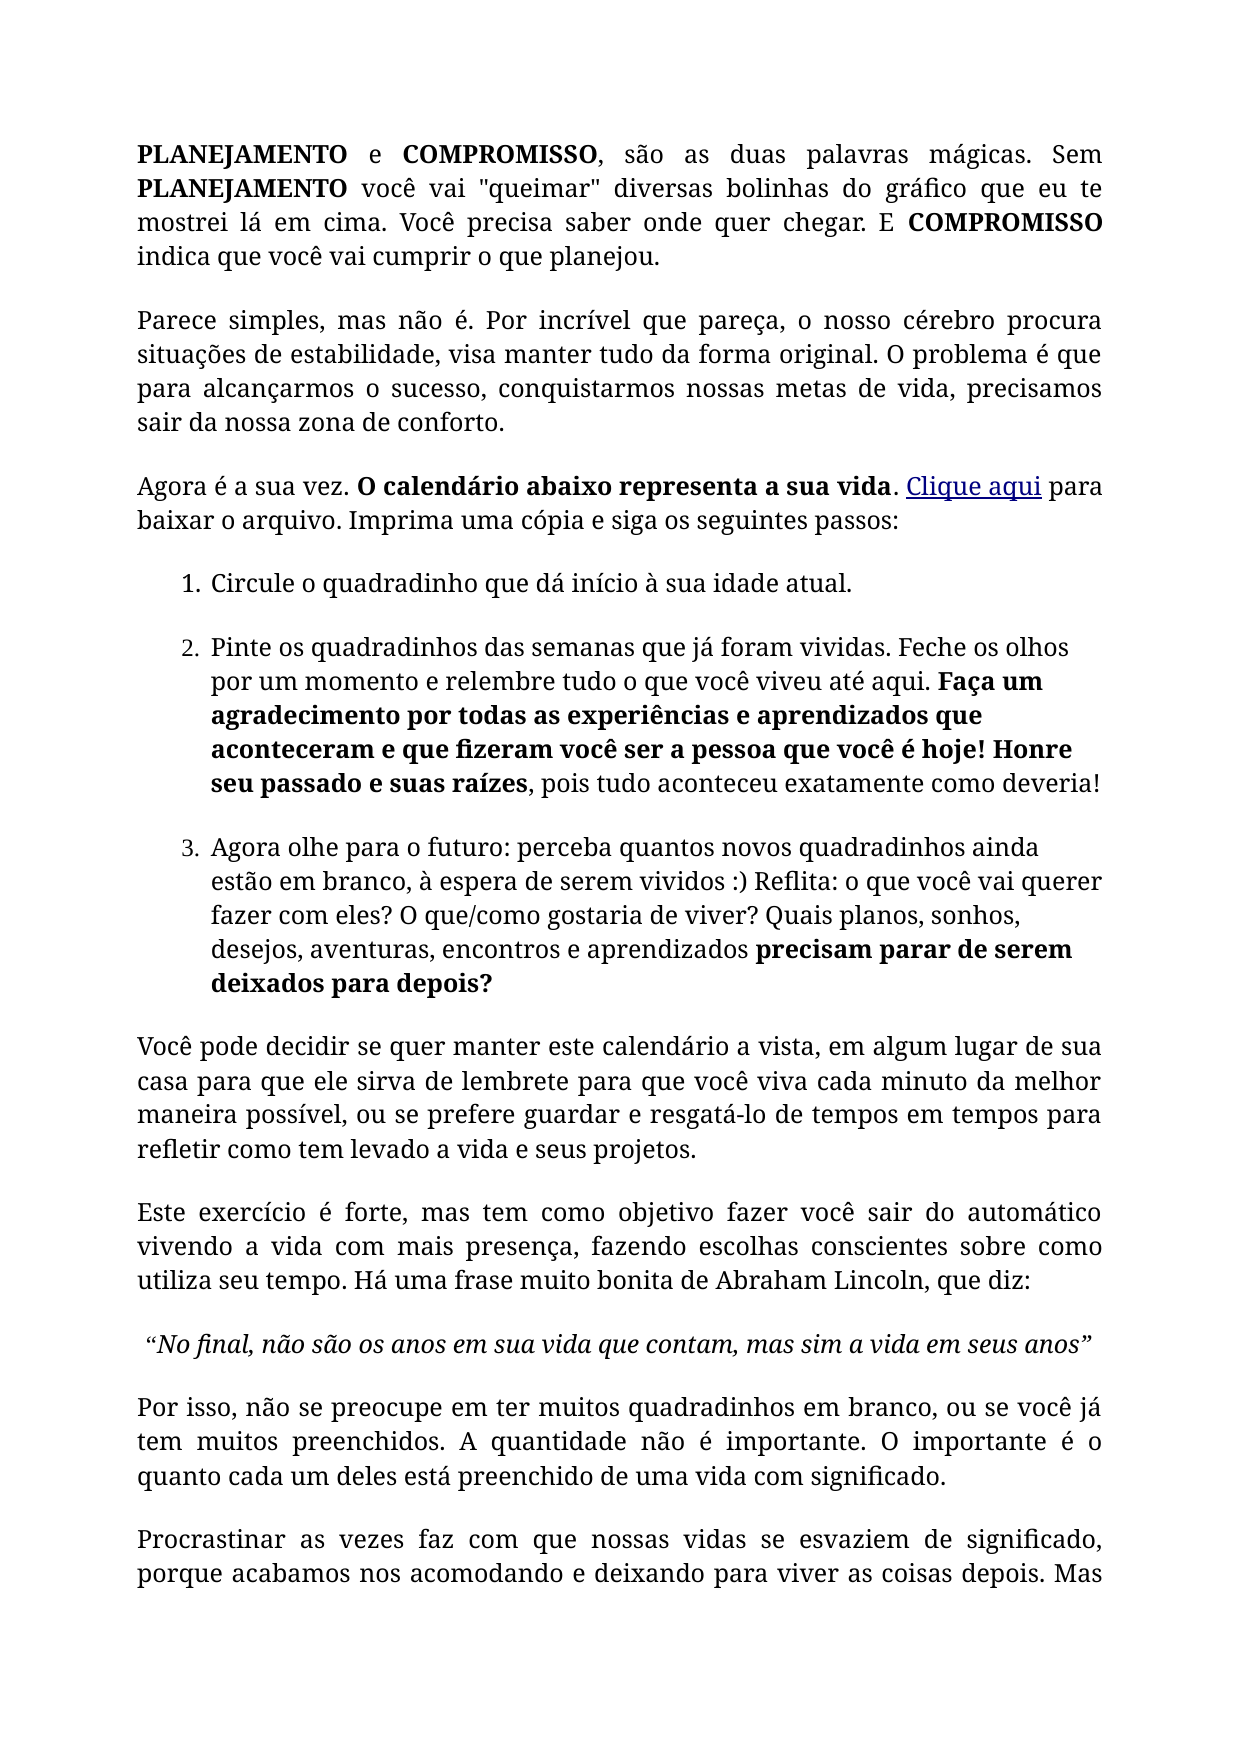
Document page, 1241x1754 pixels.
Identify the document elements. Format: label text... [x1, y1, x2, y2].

table_header PLANEJAMENTO e COMPROMISSO, são as duas palavras mágicas. Sem PLANEJAMENTO você vai "queimar" diversas bolinhas do gráfico que eu te mostrei lá em cima. Você precisa saber onde quer chegar. E COMPROMISSO indica que você vai cumprir o que planejou. Parece simples, mas não é. Por incrível que pareça, o nosso cérebro procura situações de estabilidade, visa manter tudo da forma original. O problema é que para alcançarmos o sucesso, conquistarmos nossas metas de vida, precisamos sair da nossa zona de conforto. Agora é a sua vez. O calendário abaixo representa a sua vida. Clique aqui para baixar o arquivo. Imprima uma cópia e siga os seguintes passos: Circule o quadradinho que dá início à sua idade atual. Pinte os quadradinhos das semanas que já foram vividas. Feche os olhos por um momento e relembre tudo o que você viveu até aqui. Faça um agradecimento por todas as experiências e aprendizados que aconteceram e que fizeram você ser a pessoa que você é hoje! Honre seu passado e suas raízes, pois tudo aconteceu exatamente como deveria! Agora olhe para o futuro: perceba quantos novos quadradinhos ainda estão em branco, à espera de serem vividos :) Reflita: o que você vai querer fazer com eles? O que/como gostaria de viver? Quais planos, sonhos, desejos, aventuras, encontros e aprendizados precisam parar de serem deixados para depois? Você pode decidir se quer manter este calendário a vista, em algum lugar de sua casa para que ele sirva de lembrete para que você viva cada minuto da melhor maneira possível, ou se prefere guardar e resgatá-lo de tempos em tempos para refletir como tem levado a vida e seus projetos. Este exercício é forte, mas tem como objetivo fazer você sair do automático vivendo a vida com mais presença, fazendo escolhas conscientes sobre como utiliza seu tempo. Há uma frase muito bonita de Abraham Lincoln, que diz: “No final, não são os anos em sua vida que contam, mas sim a vida em seus anos” Por isso, não se preocupe em ter muitos quadradinhos em branco, ou se você já tem muitos preenchidos. A quantidade não é importante. O importante é o quanto cada um deles está preenchido de uma vida com significado. Procrastinar as vezes faz com que nossas vidas se esvaziem de significado, porque acabamos nos acomodando e deixando para viver as coisas depois. Mas [118, 118, 1122, 1608]
